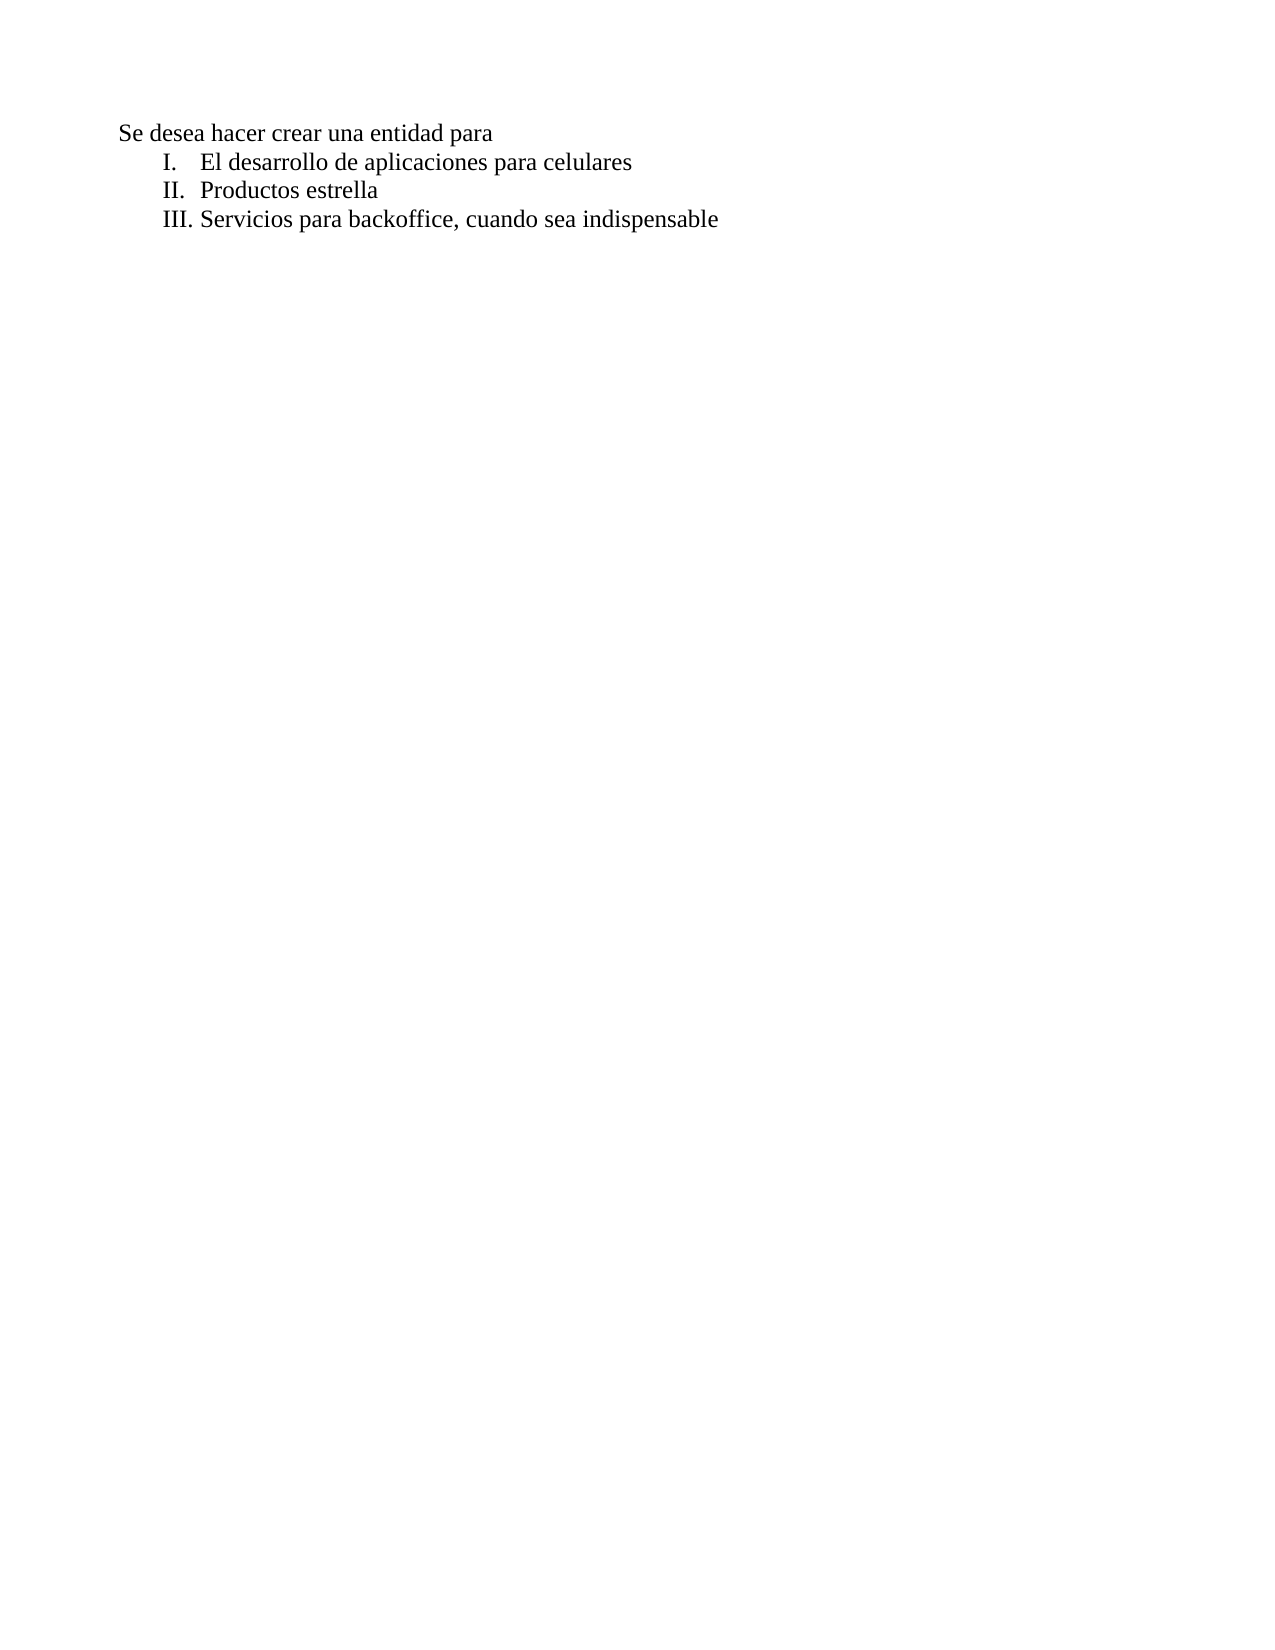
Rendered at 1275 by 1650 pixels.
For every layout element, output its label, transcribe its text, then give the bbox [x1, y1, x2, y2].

list Productos estrella [162, 176, 1157, 204]
list El desarrollo de aplicaciones para celulares [162, 147, 1157, 176]
text Se desea hacer crear una entidad para [118, 118, 1157, 147]
list Servicios para backoffice, cuando sea indispensable [162, 204, 1157, 233]
